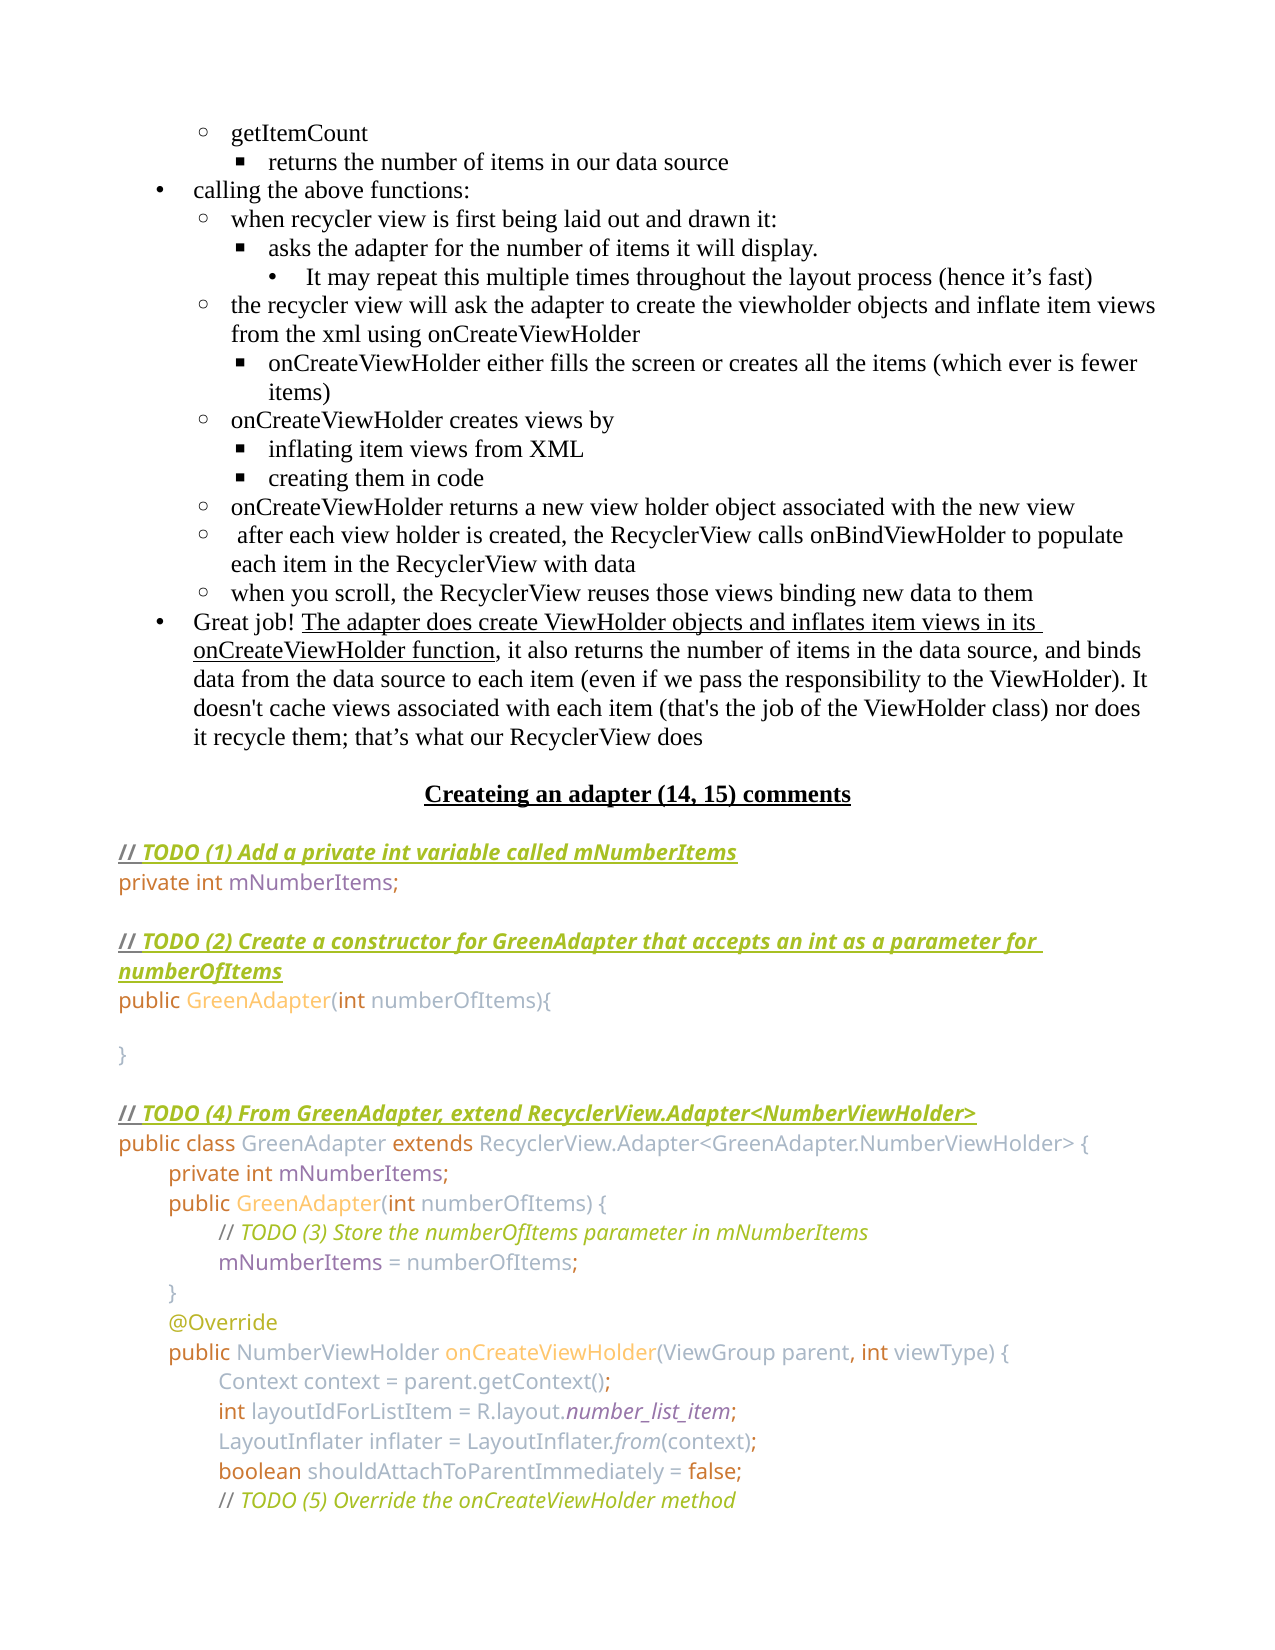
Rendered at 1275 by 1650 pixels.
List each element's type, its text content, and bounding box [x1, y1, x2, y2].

text public GreenAdapter(int numberOfItems){ [118, 986, 1157, 1015]
list creating them in code [231, 463, 1157, 492]
text // TODO (3) Store the numberOfItems parameter in mNumberItems [118, 1217, 1157, 1247]
list onCreateViewHolder creates views by [193, 406, 1157, 434]
text public NumberViewHolder onCreateViewHolder(ViewGroup parent, int viewType) { [118, 1337, 1157, 1366]
text Context context = parent.getContext(); [118, 1366, 1157, 1396]
list It may repeat this multiple times throughout the layout process (hence it’s fast) [268, 262, 1157, 291]
text mNumberItems = numberOfItems; [118, 1247, 1157, 1277]
text LayoutInflater inflater = LayoutInflater.from(context); [118, 1426, 1157, 1456]
list after each view holder is created, the RecyclerView calls onBindViewHolder to populate each item in the RecyclerView with data [193, 521, 1157, 578]
list Great job! The adapter does create ViewHolder objects and inflates item views in its onCreateViewHolder function, it also returns the number of items in the data source, and binds data from the data source to each item (even if we pass the responsibility to the ViewHolder). It doesn't cache views associated with each item (that's the job of the ViewHolder class) nor does it recycle them; that’s what our RecyclerView does [156, 607, 1157, 751]
text private int mNumberItems; [118, 867, 1157, 896]
list inflating item views from XML [231, 434, 1157, 463]
list calling the above functions: [156, 176, 1157, 204]
text int layoutIdForListItem = R.layout.number_list_item; [118, 1396, 1157, 1426]
list getItemCount [193, 118, 1157, 147]
list onCreateViewHolder either fills the screen or creates all the items (which ever is fewer items) [231, 348, 1157, 406]
list the recycler view will ask the adapter to create the viewholder objects and inflate item views from the xml using onCreateViewHolder [193, 291, 1157, 348]
text boolean shouldAttachToParentImmediately = false; [118, 1456, 1157, 1486]
list when recycler view is first being laid out and drawn it: [193, 204, 1157, 233]
list onCreateViewHolder returns a new view holder object associated with the new view [193, 492, 1157, 521]
text } [118, 1039, 1157, 1069]
text } [118, 1277, 1157, 1307]
text // TODO (2) Create a constructor for GreenAdapter that accepts an int as a parameter for numberOfItems [118, 926, 1157, 986]
text public GreenAdapter(int numberOfItems) { [118, 1188, 1157, 1217]
text // TODO (4) From GreenAdapter, extend RecyclerView.Adapter<NumberViewHolder> [118, 1098, 1157, 1128]
list when you scroll, the RecyclerView reuses those views binding new data to them [193, 578, 1157, 607]
text public class GreenAdapter extends RecyclerView.Adapter<GreenAdapter.NumberViewHolder> { [118, 1128, 1157, 1158]
text @Override [118, 1307, 1157, 1337]
text // TODO (5) Override the onCreateViewHolder method [118, 1486, 1157, 1515]
text Createing an adapter (14, 15) comments [118, 779, 1157, 808]
list returns the number of items in our data source [231, 147, 1157, 176]
text private int mNumberItems; [118, 1158, 1157, 1188]
text // TODO (1) Add a private int variable called mNumberItems [118, 837, 1157, 867]
list asks the adapter for the number of items it will display. [231, 233, 1157, 262]
